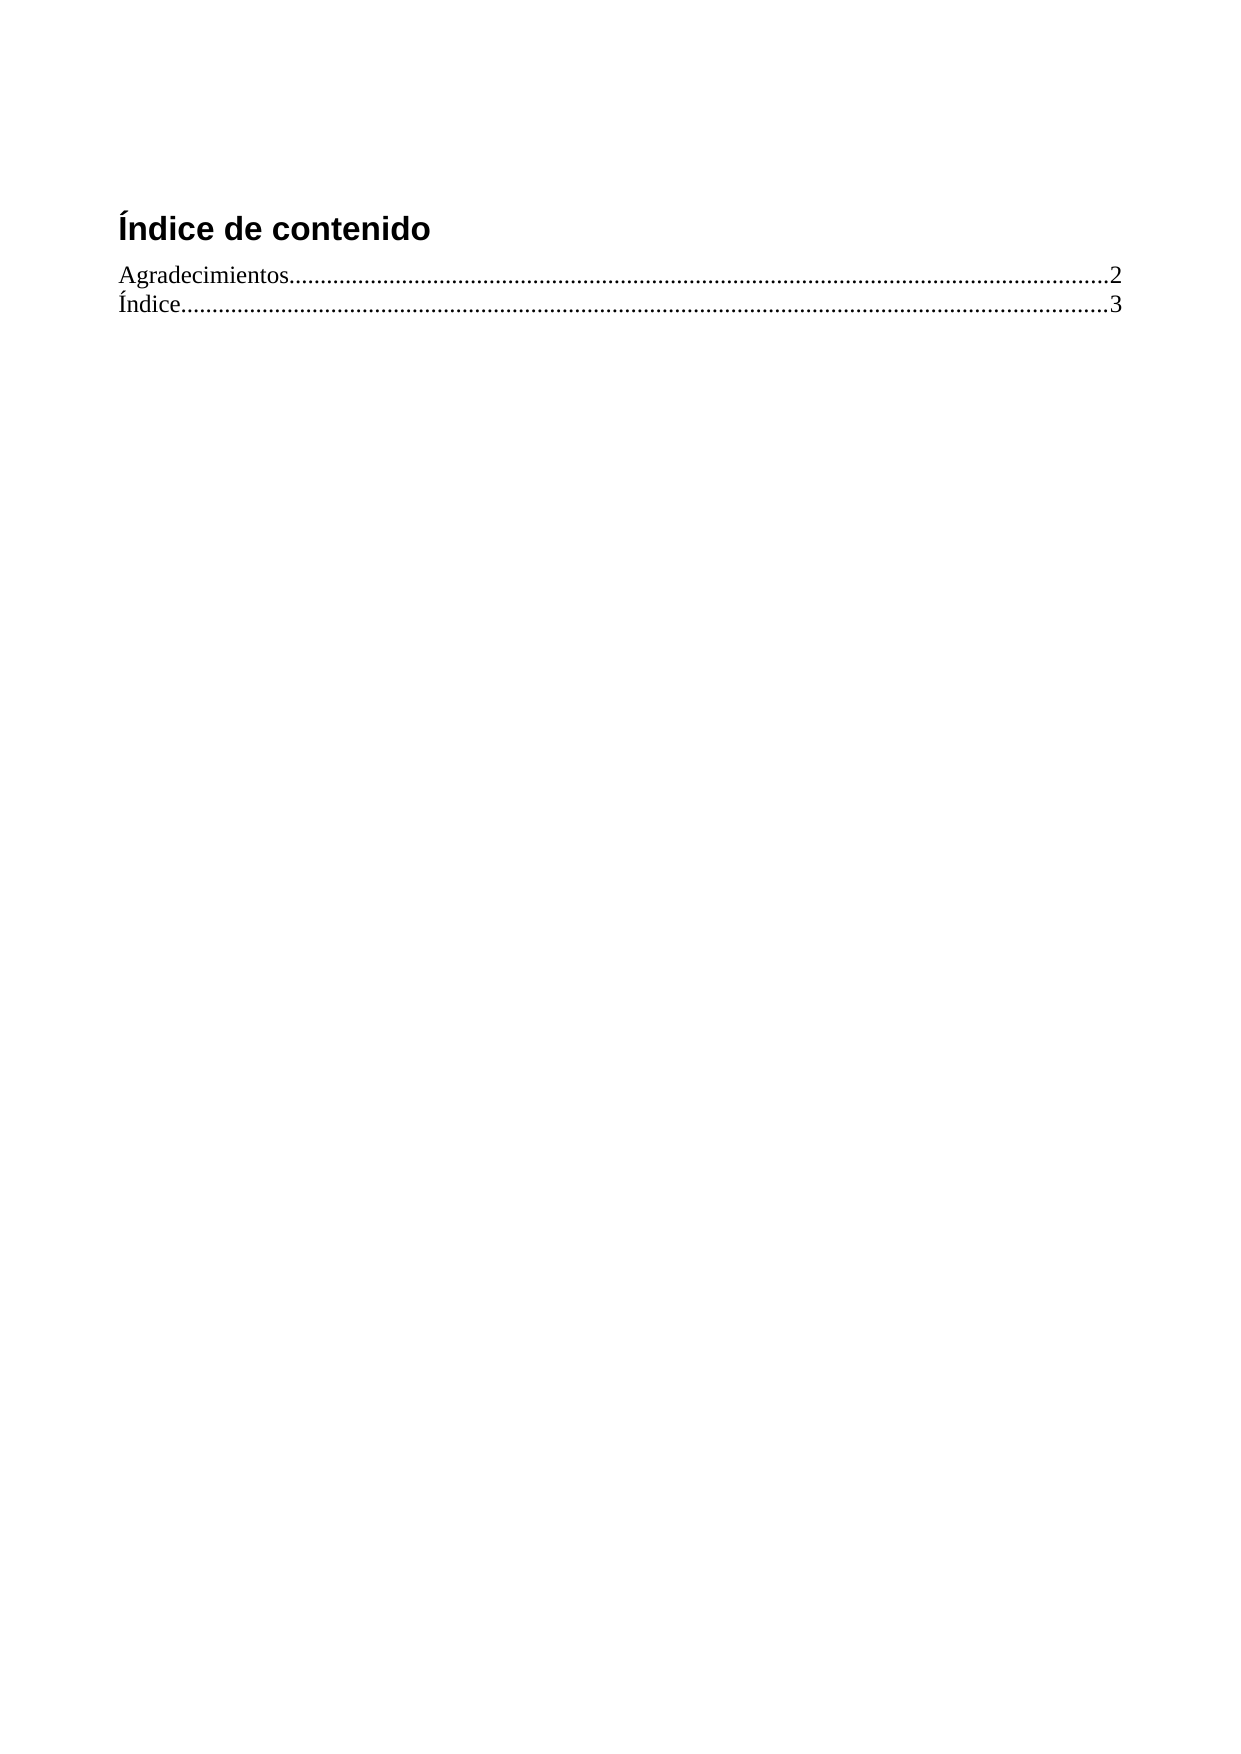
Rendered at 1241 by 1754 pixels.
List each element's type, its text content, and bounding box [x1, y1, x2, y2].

subtitle Índice de contenido [118, 209, 1122, 248]
text Agradecimientos 2 [118, 260, 1122, 289]
text Índice 3 [118, 289, 1122, 318]
